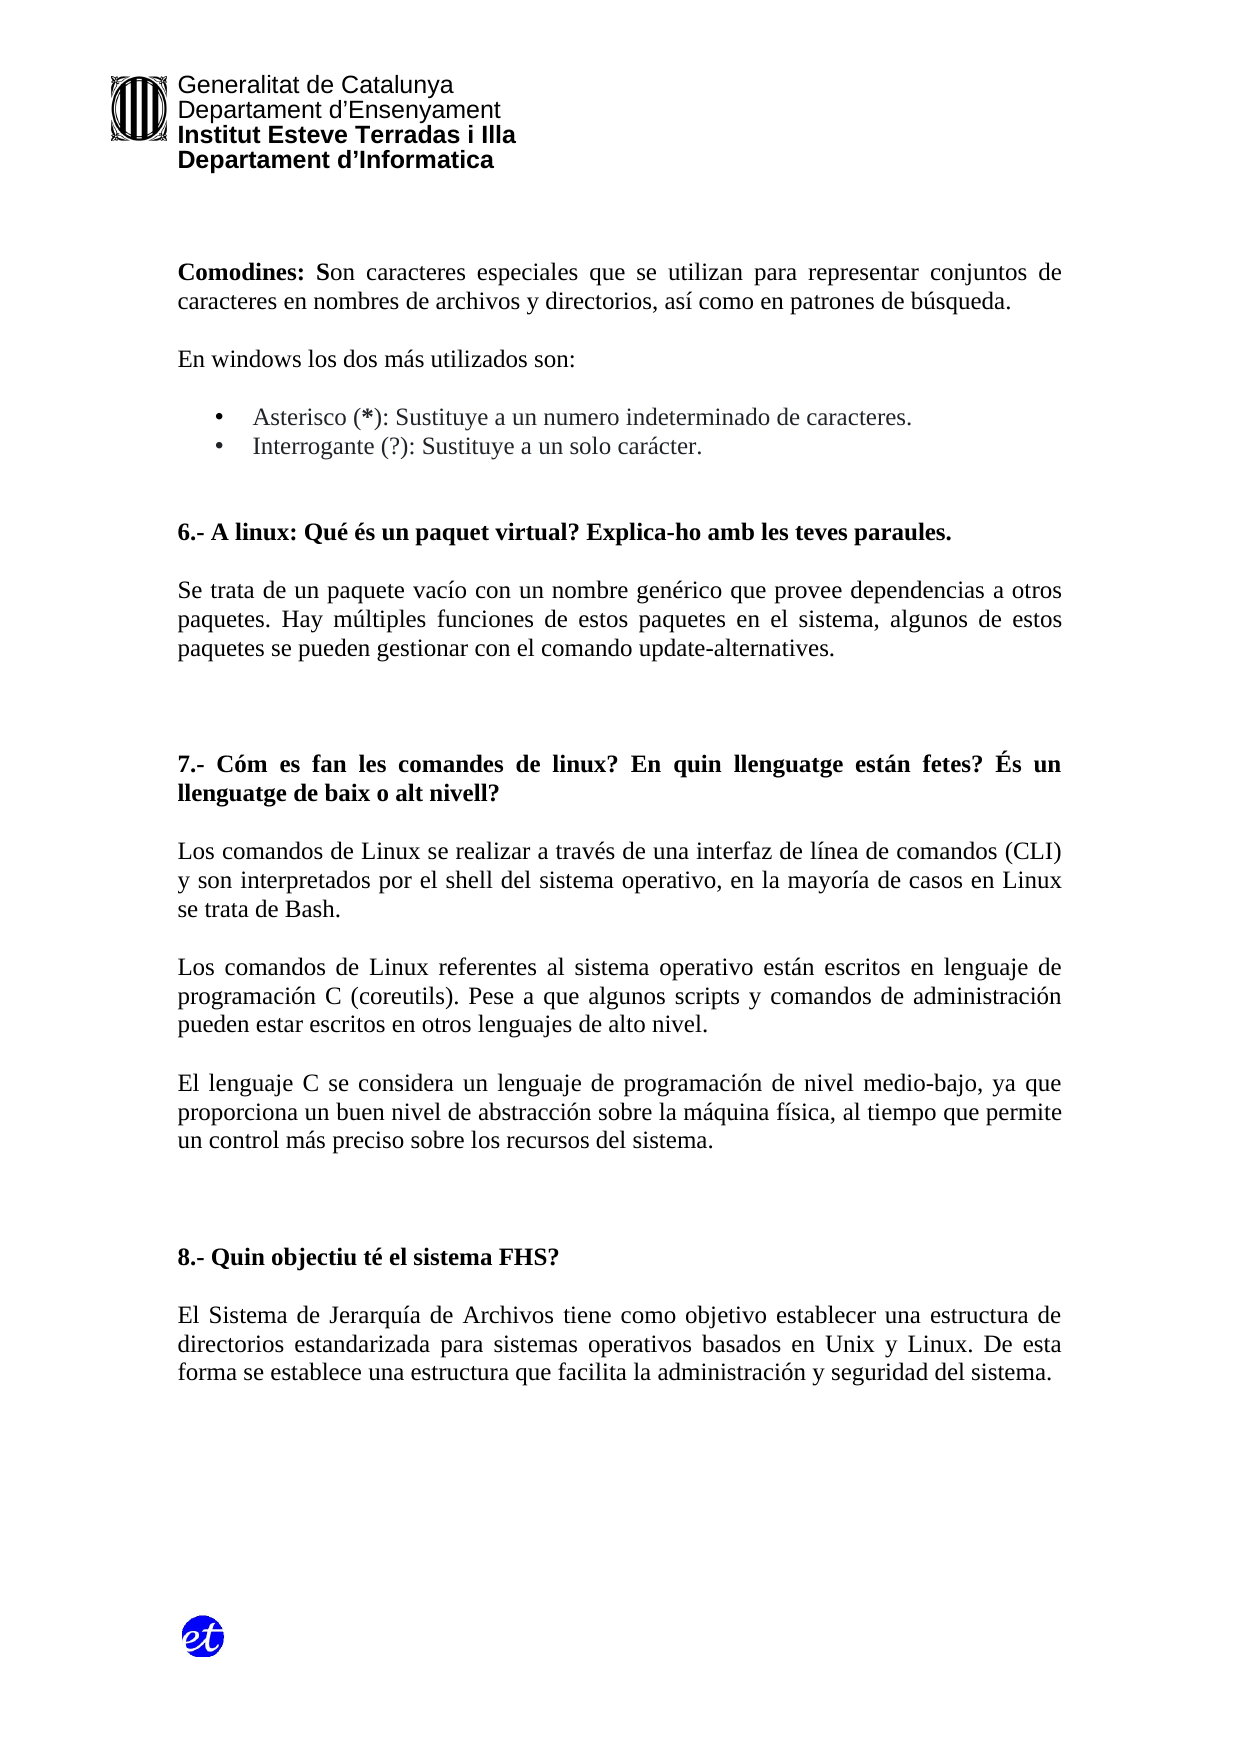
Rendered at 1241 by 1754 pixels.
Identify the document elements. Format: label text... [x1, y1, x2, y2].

list Asterisco (*): Sustituye a un numero indeterminado de caracteres. [215, 402, 1063, 431]
list Interrogante (?): Sustituye a un solo carácter. [215, 431, 1063, 460]
text 8.- Quin objectiu té el sistema FHS? [177, 1242, 1063, 1271]
text Comodines: Son caracteres especiales que se utilizan para representar conjuntos de caracteres en nombres de archivos y directorios, así como en patrones de búsqueda. [177, 257, 1063, 314]
text 6.- A linux: Qué és un paquet virtual? Explica-ho amb les teves paraules. [177, 517, 1063, 546]
text Los comandos de Linux referentes al sistema operativo están escritos en lenguaje de programación C (coreutils). Pese a que algunos scripts y comandos de administración pueden estar escritos en otros lenguajes de alto nivel. [177, 952, 1063, 1038]
picture [111, 76, 167, 141]
picture [182, 1613, 225, 1657]
text 7.- Cóm es fan les comandes de linux? En quin llenguatge están fetes? És un llenguatge de baix o alt nivell? [177, 749, 1063, 807]
text Se trata de un paquete vacío con un nombre genérico que provee dependencias a otros paquetes. Hay múltiples funciones de estos paquetes en el sistema, algunos de estos paquetes se pueden gestionar con el comando update-alternatives. [177, 575, 1063, 662]
text En windows los dos más utilizados son: [177, 344, 1063, 373]
text Los comandos de Linux se realizar a través de una interfaz de línea de comandos (CLI) y son interpretados por el shell del sistema operativo, en la mayoría de casos en Linux se trata de Bash. [177, 836, 1063, 923]
text El Sistema de Jerarquía de Archivos tiene como objetivo establecer una estructura de directorios estandarizada para sistemas operativos basados en Unix y Linux. De esta forma se establece una estructura que facilita la administración y seguridad del sistema. [177, 1300, 1063, 1386]
text El lenguaje C se considera un lenguaje de programación de nivel medio-bajo, ya que proporciona un buen nivel de abstracción sobre la máquina física, al tiempo que permite un control más preciso sobre los recursos del sistema. [177, 1068, 1063, 1154]
